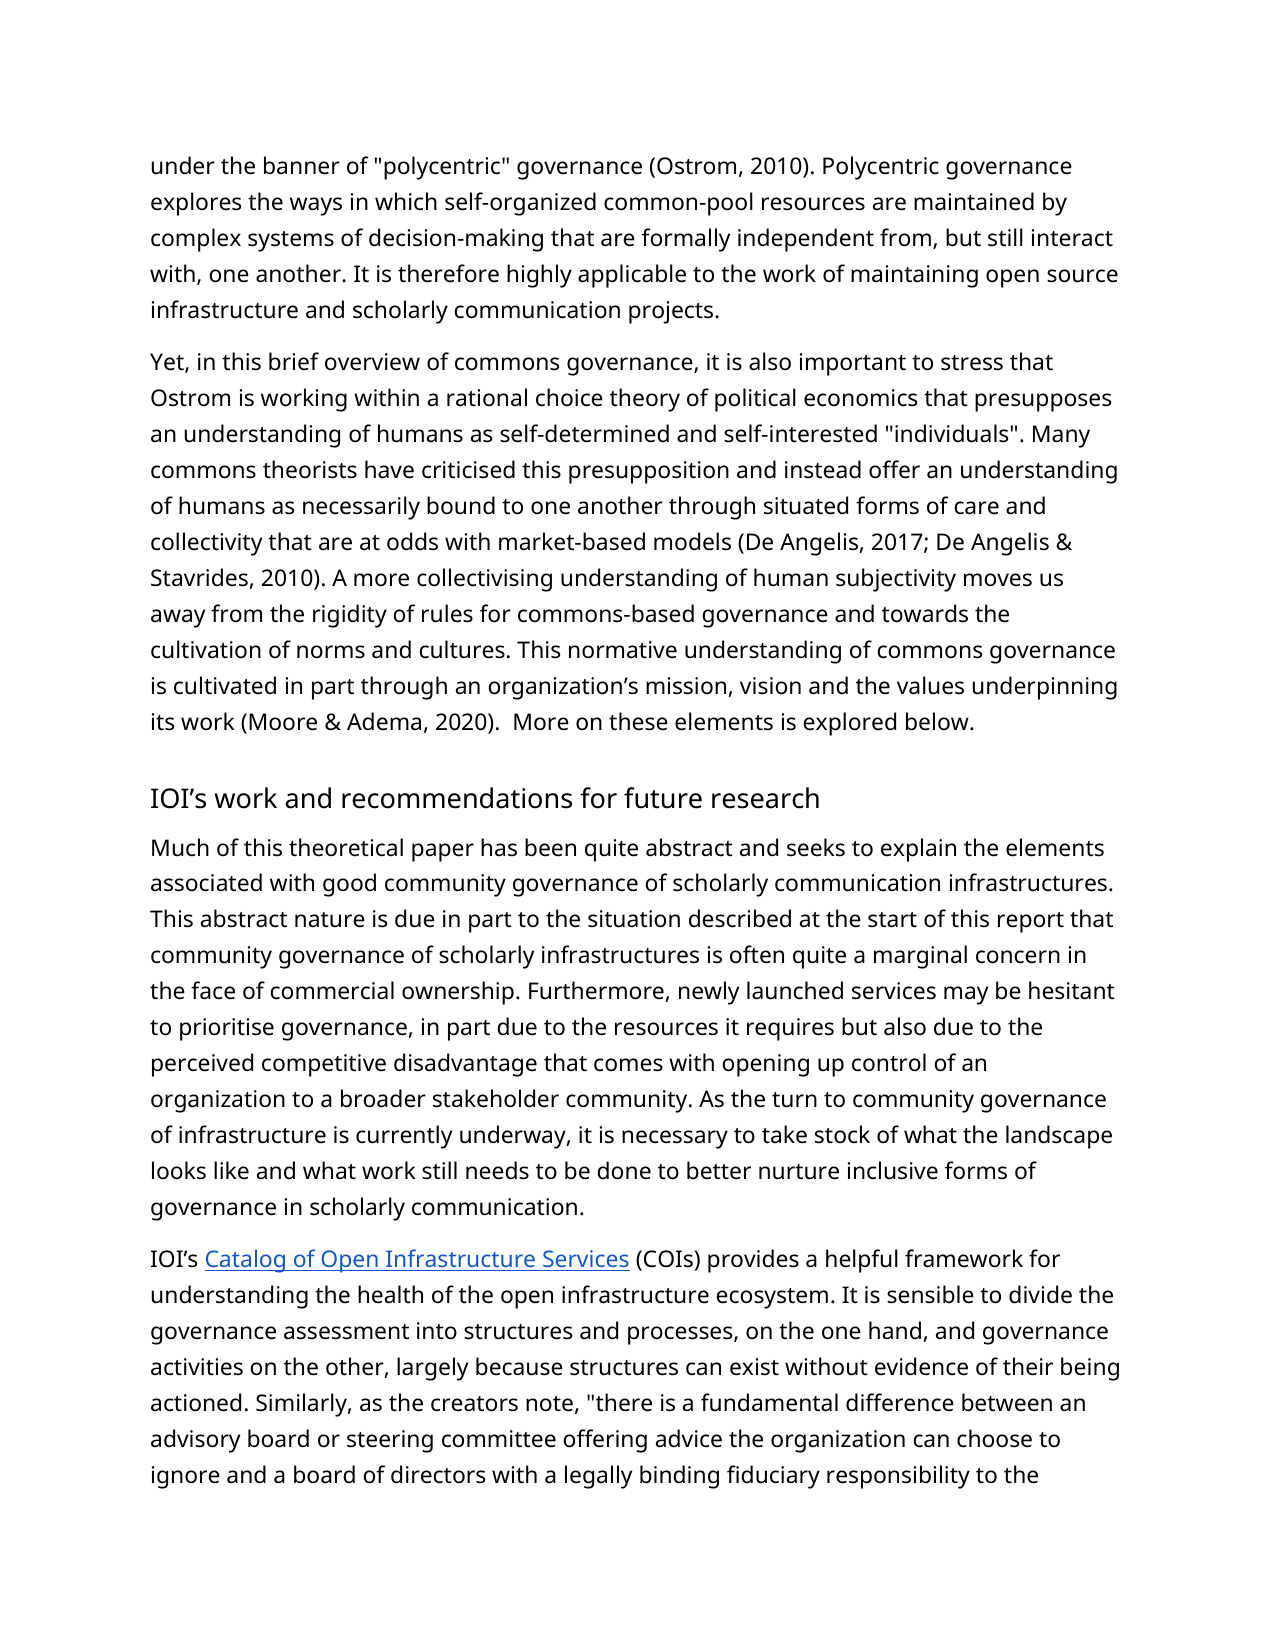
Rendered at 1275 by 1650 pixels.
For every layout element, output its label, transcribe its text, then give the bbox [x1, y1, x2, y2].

text IOI’s Catalog of Open Infrastructure Services (COIs) provides a helpful framework for understanding the health of the open infrastructure ecosystem. It is sensible to divide the governance assessment into structures and processes, on the one hand, and governance activities on the other, largely because structures can exist without evidence of their being actioned. Similarly, as the creators note, "there is a fundamental difference between an advisory board or steering committee offering advice the organization can choose to ignore and a board of directors with a legally binding fiduciary responsibility to the [150, 1243, 1125, 1490]
text Yet, in this brief overview of commons governance, it is also important to stress that Ostrom is working within a rational choice theory of political economics that presupposes an understanding of humans as self-determined and self-interested "individuals". Many commons theorists have criticised this presupposition and instead offer an understanding of humans as necessarily bound to one another through situated forms of care and collectivity that are at odds with market-based models (De Angelis, 2017; De Angelis & Stavrides, 2010). A more collectivising understanding of human subjectivity moves us away from the rigidity of rules for commons-based governance and towards the cultivation of norms and cultures. This normative understanding of commons governance is cultivated in part through an organization’s mission, vision and the values underpinning its work (Moore & Adema, 2020). More on these elements is explored below. [150, 346, 1125, 737]
subtitle IOI’s work and recommendations for future research [150, 779, 1125, 816]
text Much of this theoretical paper has been quite abstract and seeks to explain the elements associated with good community governance of scholarly communication infrastructures. This abstract nature is due in part to the situation described at the start of this report that community governance of scholarly infrastructures is often quite a marginal concern in the face of commercial ownership. Furthermore, newly launched services may be hesitant to prioritise governance, in part due to the resources it requires but also due to the perceived competitive disadvantage that comes with opening up control of an organization to a broader stakeholder community. As the turn to community governance of infrastructure is currently underway, it is necessary to take stock of what the landscape looks like and what work still needs to be done to better nurture inclusive forms of governance in scholarly communication. [150, 831, 1125, 1222]
text under the banner of "polycentric" governance (Ostrom, 2010). Polycentric governance explores the ways in which self-organized common-pool resources are maintained by complex systems of decision-making that are formally independent from, but still interact with, one another. It is therefore highly applicable to the work of maintaining open source infrastructure and scholarly communication projects. [150, 150, 1125, 325]
